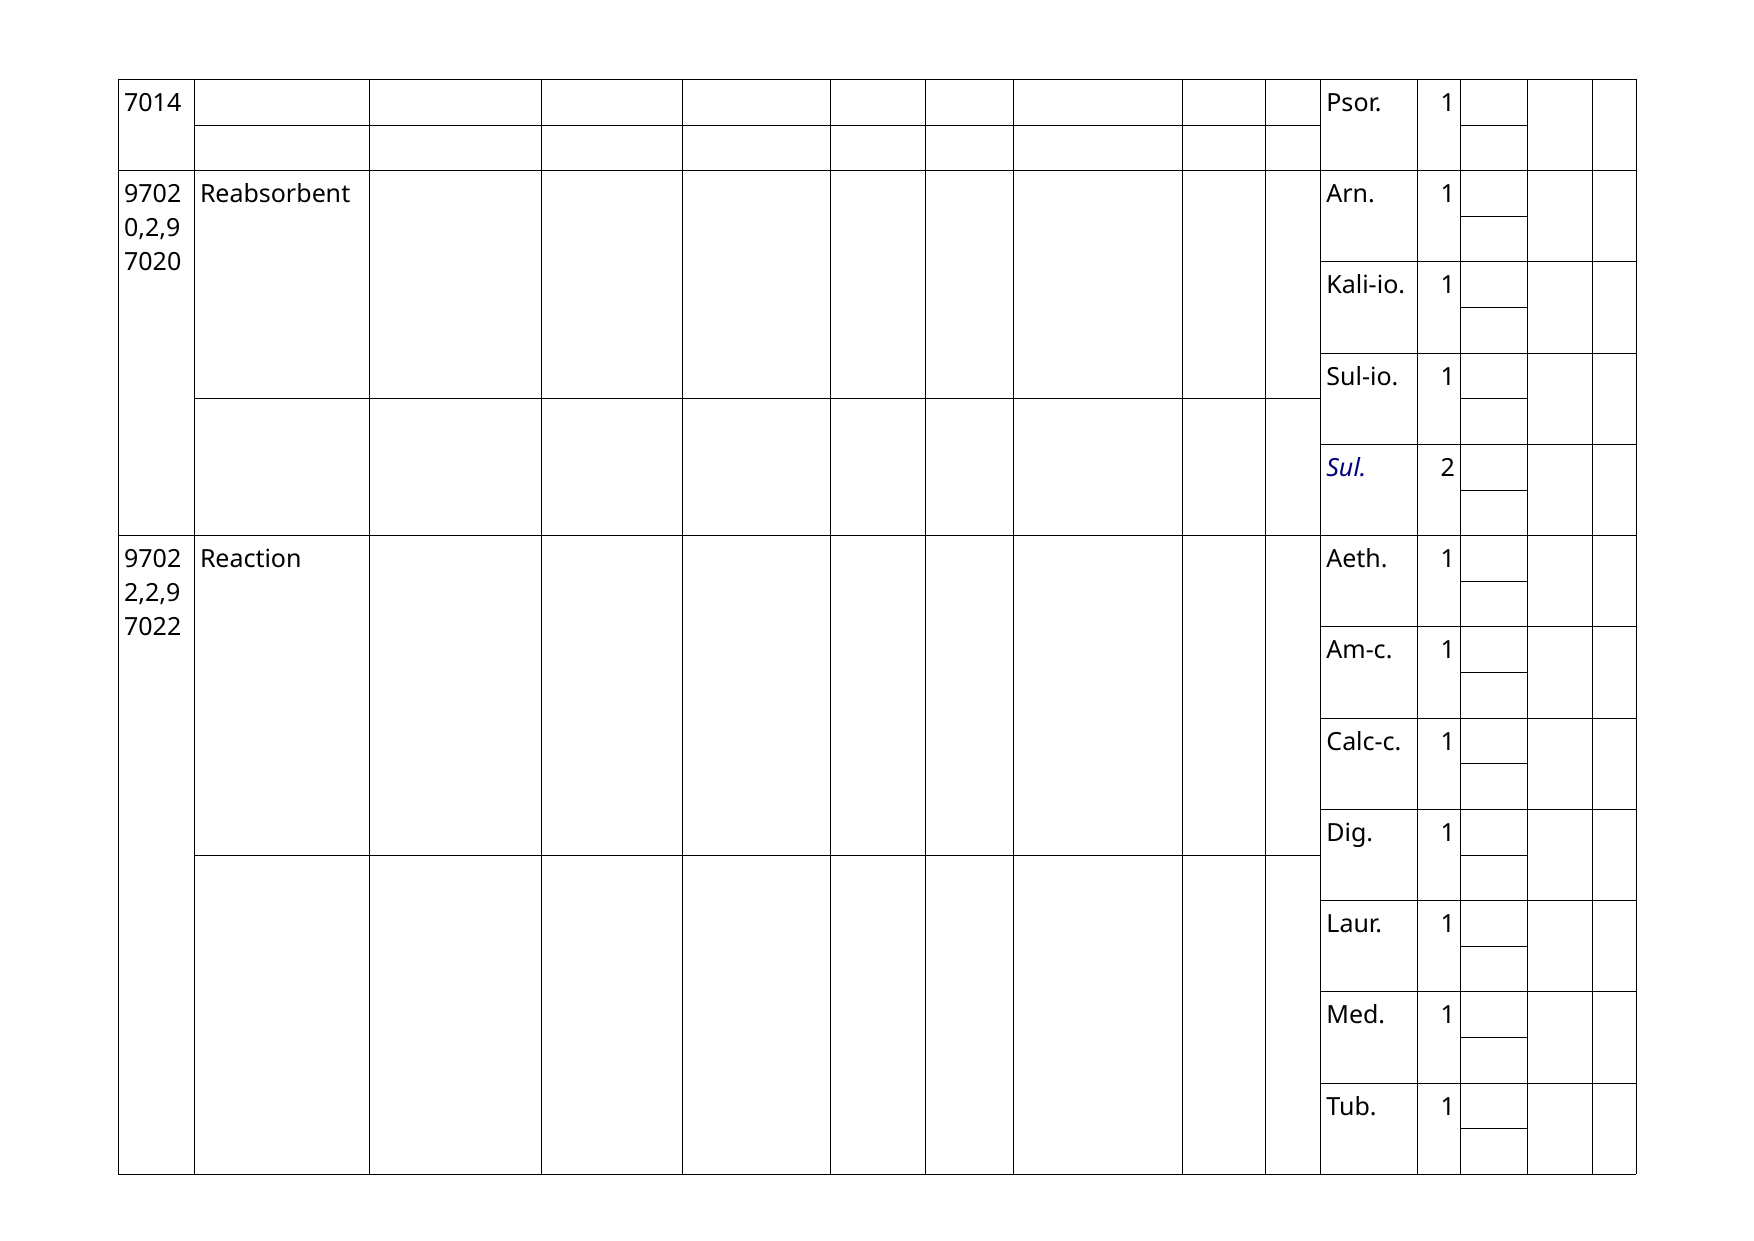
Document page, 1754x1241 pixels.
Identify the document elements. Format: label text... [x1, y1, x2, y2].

table_cell [1461, 1038, 1527, 1083]
table_cell [1461, 491, 1527, 535]
table_cell [542, 126, 682, 170]
table_cell [831, 80, 925, 124]
table_cell [1183, 399, 1265, 535]
table_cell [370, 171, 541, 398]
table_cell 1 [1418, 992, 1460, 1083]
table_cell [683, 126, 830, 170]
table_cell [1461, 1129, 1527, 1174]
table_cell [1266, 171, 1320, 398]
table_cell [542, 856, 682, 1174]
table_cell [195, 399, 369, 535]
table_cell [1593, 80, 1636, 170]
table_cell [1183, 171, 1265, 398]
table_cell [1593, 171, 1636, 261]
table_cell [1461, 80, 1527, 124]
table_cell [195, 856, 369, 1174]
table_cell 1 [1418, 536, 1460, 626]
table_cell [1528, 1084, 1592, 1174]
table_cell [1528, 627, 1592, 718]
table_cell [683, 80, 830, 124]
table_cell 97020,2,97020 [119, 171, 194, 535]
table_cell [1593, 810, 1636, 900]
table_cell [1461, 719, 1527, 763]
table_cell [1461, 171, 1527, 216]
table_cell 1 [1418, 354, 1460, 444]
table_cell [926, 399, 1013, 535]
table_cell Am-c. [1321, 627, 1417, 718]
table_cell 1 [1418, 901, 1460, 991]
table_cell [926, 126, 1013, 170]
table_cell [1461, 536, 1527, 581]
table_cell [683, 171, 830, 398]
table_cell [1528, 445, 1592, 535]
table_cell [1183, 80, 1265, 124]
table_cell [195, 126, 369, 170]
table_cell [1528, 992, 1592, 1083]
table_cell Sul-io. [1321, 354, 1417, 444]
table_cell [683, 856, 830, 1174]
table_cell 1 [1418, 171, 1460, 261]
table_cell [926, 856, 1013, 1174]
table_cell [926, 171, 1013, 398]
table_cell [370, 399, 541, 535]
table_cell [1593, 719, 1636, 809]
table_cell [1593, 1084, 1636, 1174]
table_cell [1014, 171, 1182, 398]
table_cell [542, 399, 682, 535]
table_cell [1593, 536, 1636, 626]
table_cell [1461, 262, 1527, 307]
table_cell [1461, 1084, 1527, 1128]
table_cell [831, 171, 925, 398]
table_cell [1593, 445, 1636, 535]
table_cell [542, 80, 682, 124]
table_cell 1 [1418, 810, 1460, 900]
table_cell Laur. [1321, 901, 1417, 991]
table_cell [1461, 627, 1527, 672]
table_cell [1593, 354, 1636, 444]
table_cell [1461, 308, 1527, 353]
table_cell [1461, 126, 1527, 170]
table_cell 1 [1418, 1084, 1460, 1174]
table_cell Dig. [1321, 810, 1417, 900]
table_cell 2 [1418, 445, 1460, 535]
table_cell [370, 536, 541, 854]
table_cell [1461, 445, 1527, 489]
table_cell [370, 126, 541, 170]
table_cell [831, 856, 925, 1174]
table_cell 1 [1418, 627, 1460, 718]
table_cell [1014, 399, 1182, 535]
table_cell [926, 536, 1013, 854]
table_cell Tub. [1321, 1084, 1417, 1174]
table_cell [1528, 901, 1592, 991]
table_cell Kali-io. [1321, 262, 1417, 353]
table_cell 1 [1418, 262, 1460, 353]
table_cell [1183, 856, 1265, 1174]
table_cell [1528, 536, 1592, 626]
table_cell [1266, 399, 1320, 535]
table_cell [1266, 536, 1320, 854]
table_cell [542, 536, 682, 854]
table_cell [1266, 126, 1320, 170]
table_cell Reabsorbent [195, 171, 369, 398]
table_cell [831, 536, 925, 854]
table_cell [1461, 901, 1527, 946]
table_cell [1183, 126, 1265, 170]
table_cell 1 [1418, 80, 1460, 170]
table_cell [542, 171, 682, 398]
table_cell 7014 [119, 80, 194, 170]
table_cell [1266, 80, 1320, 124]
table_cell [1461, 992, 1527, 1037]
table_cell Aeth. [1321, 536, 1417, 626]
table_cell [1014, 536, 1182, 854]
table_cell [370, 856, 541, 1174]
table_cell [1528, 80, 1592, 170]
table_cell [1528, 171, 1592, 261]
table_cell [1461, 217, 1527, 261]
table_cell [683, 399, 830, 535]
table_cell 97022,2,97022 [119, 536, 194, 1174]
table_cell [1266, 856, 1320, 1174]
table_cell [195, 80, 369, 124]
table_cell [1183, 536, 1265, 854]
table_cell [1528, 810, 1592, 900]
table_cell [1461, 673, 1527, 718]
table_cell Sul. [1321, 445, 1417, 535]
table_cell [926, 80, 1013, 124]
table_cell Calc-c. [1321, 719, 1417, 809]
table_cell 1 [1418, 719, 1460, 809]
table_cell [1461, 947, 1527, 991]
table_cell [831, 126, 925, 170]
table_cell [1461, 856, 1527, 900]
table_cell [1593, 992, 1636, 1083]
table_cell [831, 399, 925, 535]
table_cell [1593, 627, 1636, 718]
table_cell [1461, 764, 1527, 809]
table_cell [1461, 810, 1527, 854]
table_cell [1528, 719, 1592, 809]
table_cell [1593, 262, 1636, 353]
table_cell Arn. [1321, 171, 1417, 261]
table_cell [1461, 582, 1527, 626]
table_cell Psor. [1321, 80, 1417, 170]
table_cell [1014, 856, 1182, 1174]
table_cell [1528, 262, 1592, 353]
table_cell [370, 80, 541, 124]
table_cell [1014, 80, 1182, 124]
table_cell [1593, 901, 1636, 991]
table_cell [1014, 126, 1182, 170]
table_cell [1528, 354, 1592, 444]
table_cell [1461, 354, 1527, 398]
table_cell Reaction [195, 536, 369, 854]
table_cell [683, 536, 830, 854]
table_cell [1461, 399, 1527, 444]
table_cell Med. [1321, 992, 1417, 1083]
